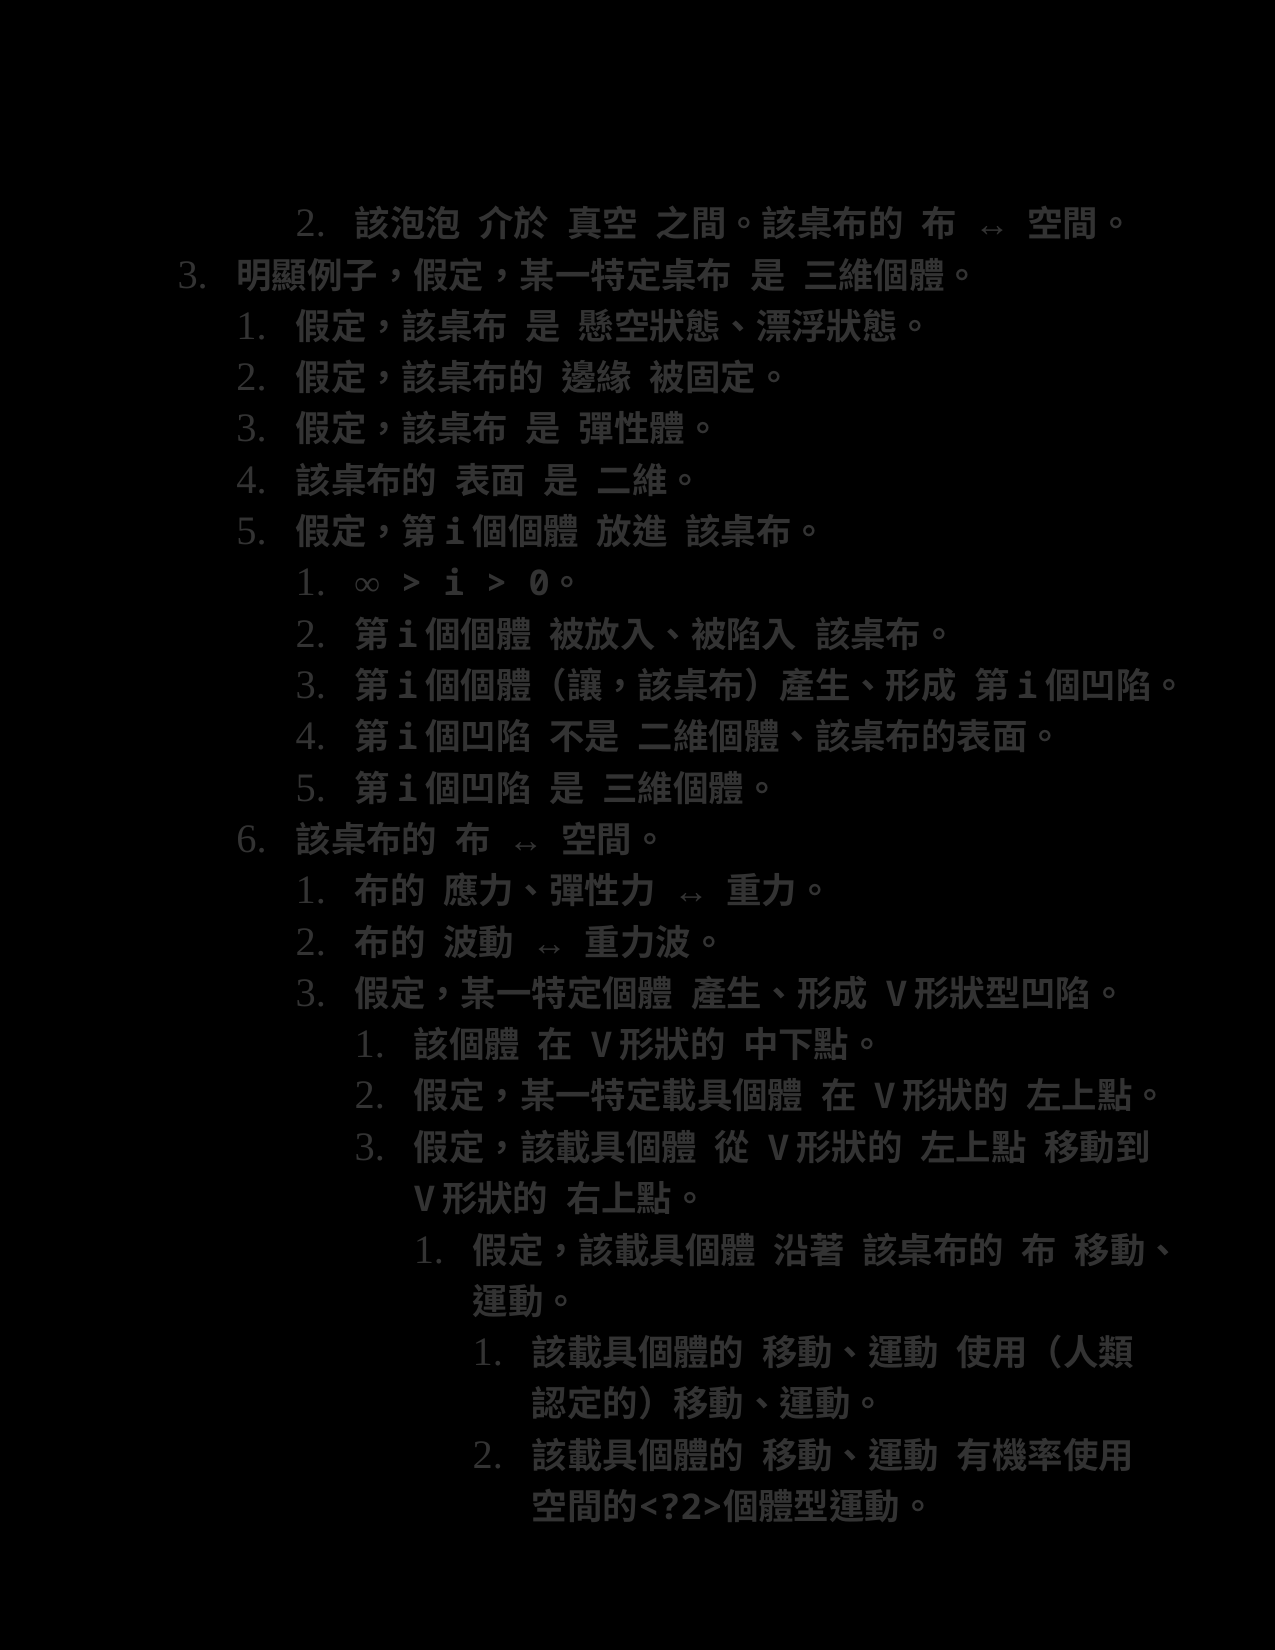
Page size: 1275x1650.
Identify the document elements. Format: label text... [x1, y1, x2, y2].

list 第i個個體（讓，該桌布）產生、形成 第i個凹陷。 [295, 657, 1157, 709]
list 明顯例子，假定，某一特定桌布 是 三維個體。 [177, 247, 1157, 298]
list 該載具個體的 移動、運動 使用（人類 認定的）移動、運動。 [472, 1324, 1157, 1427]
list 布的 應力、彈性力 ↔ 重力。 [295, 863, 1157, 914]
list 該桌布的 布 ↔ 空間。 [236, 811, 1157, 863]
list 第i個個體 被放入、被陷入 該桌布。 [295, 606, 1157, 657]
list 假定，第i個個體 放進 該桌布。 [236, 503, 1157, 555]
list 假定，某一特定個體 產生、形成 V形狀型凹陷。 [295, 965, 1157, 1017]
list 假定，該桌布 是 懸空狀態、漂浮狀態。 [236, 298, 1157, 349]
list 該個體 在 V形狀的 中下點。 [354, 1017, 1157, 1068]
list 假定，該載具個體 從 V形狀的 左上點 移動到 V形狀的 右上點。 [354, 1119, 1157, 1222]
list 該載具個體的 移動、運動 有機率使用 空間的<?2>個體型運動。 [472, 1427, 1157, 1529]
list 假定，該桌布的 邊緣 被固定。 [236, 349, 1157, 401]
list ∞ > i > 0。 [295, 555, 1157, 606]
list 假定，該載具個體 沿著 該桌布的 布 移動、運動。 [413, 1222, 1157, 1324]
list 假定，該桌布 是 彈性體。 [236, 401, 1157, 452]
list 第i個凹陷 是 三維個體。 [295, 760, 1157, 811]
list 第i個凹陷 不是 二維個體、該桌布的表面。 [295, 709, 1157, 760]
list 布的 波動 ↔ 重力波。 [295, 914, 1157, 965]
list 該桌布的 表面 是 二維。 [236, 452, 1157, 503]
list 該泡泡 介於 真空 之間。該桌布的 布 ↔ 空間。 [295, 196, 1157, 247]
list 假定，某一特定載具個體 在 V形狀的 左上點。 [354, 1068, 1157, 1119]
